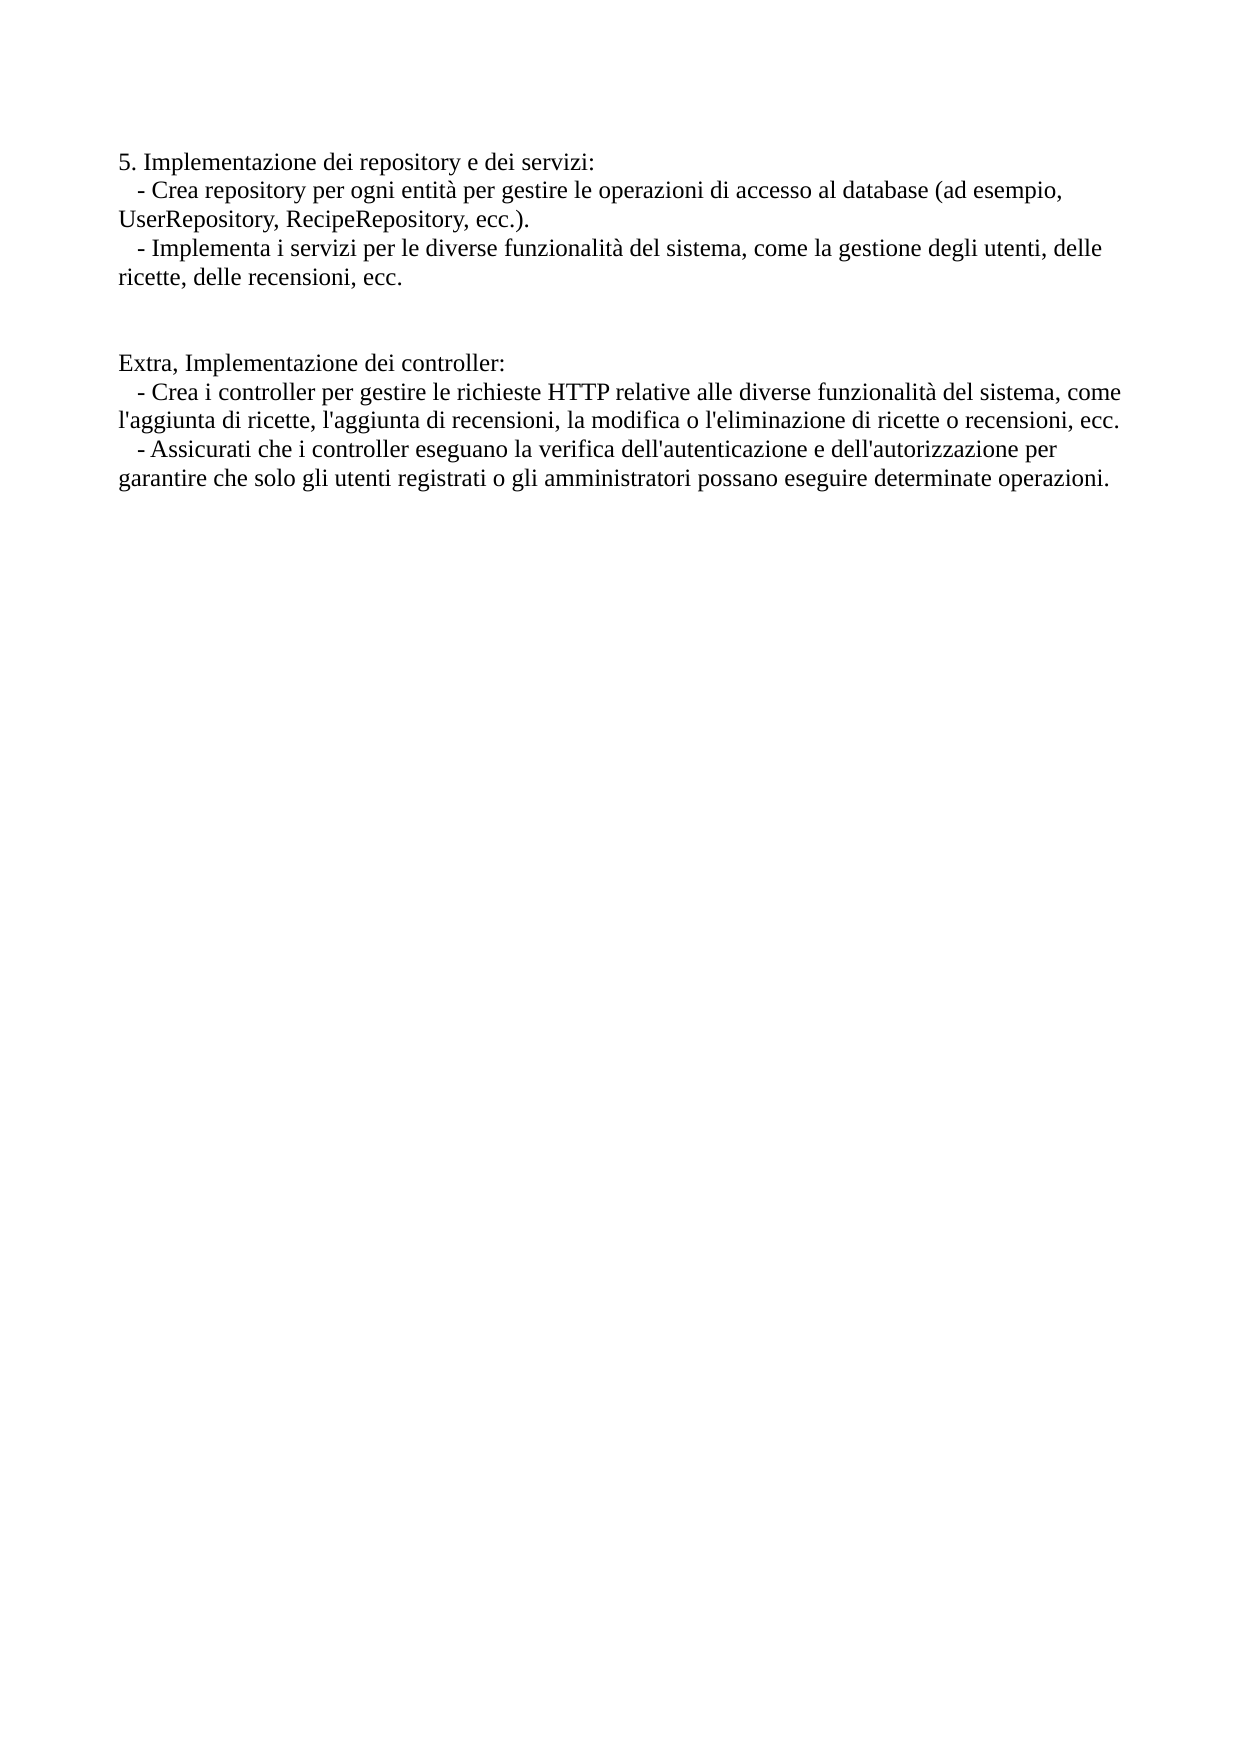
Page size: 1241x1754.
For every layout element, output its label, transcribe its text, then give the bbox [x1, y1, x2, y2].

text - Crea repository per ogni entità per gestire le operazioni di accesso al database (ad esempio, UserRepository, RecipeRepository, ecc.). [118, 176, 1122, 233]
text - Implementa i servizi per le diverse funzionalità del sistema, come la gestione degli utenti, delle ricette, delle recensioni, ecc. [118, 233, 1122, 291]
text - Assicurati che i controller eseguano la verifica dell'autenticazione e dell'autorizzazione per garantire che solo gli utenti registrati o gli amministratori possano eseguire determinate operazioni. [118, 434, 1122, 492]
text - Crea i controller per gestire le richieste HTTP relative alle diverse funzionalità del sistema, come l'aggiunta di ricette, l'aggiunta di recensioni, la modifica o l'eliminazione di ricette o recensioni, ecc. [118, 377, 1122, 434]
text Extra, Implementazione dei controller: [118, 348, 1122, 377]
text 5. Implementazione dei repository e dei servizi: [118, 147, 1122, 176]
